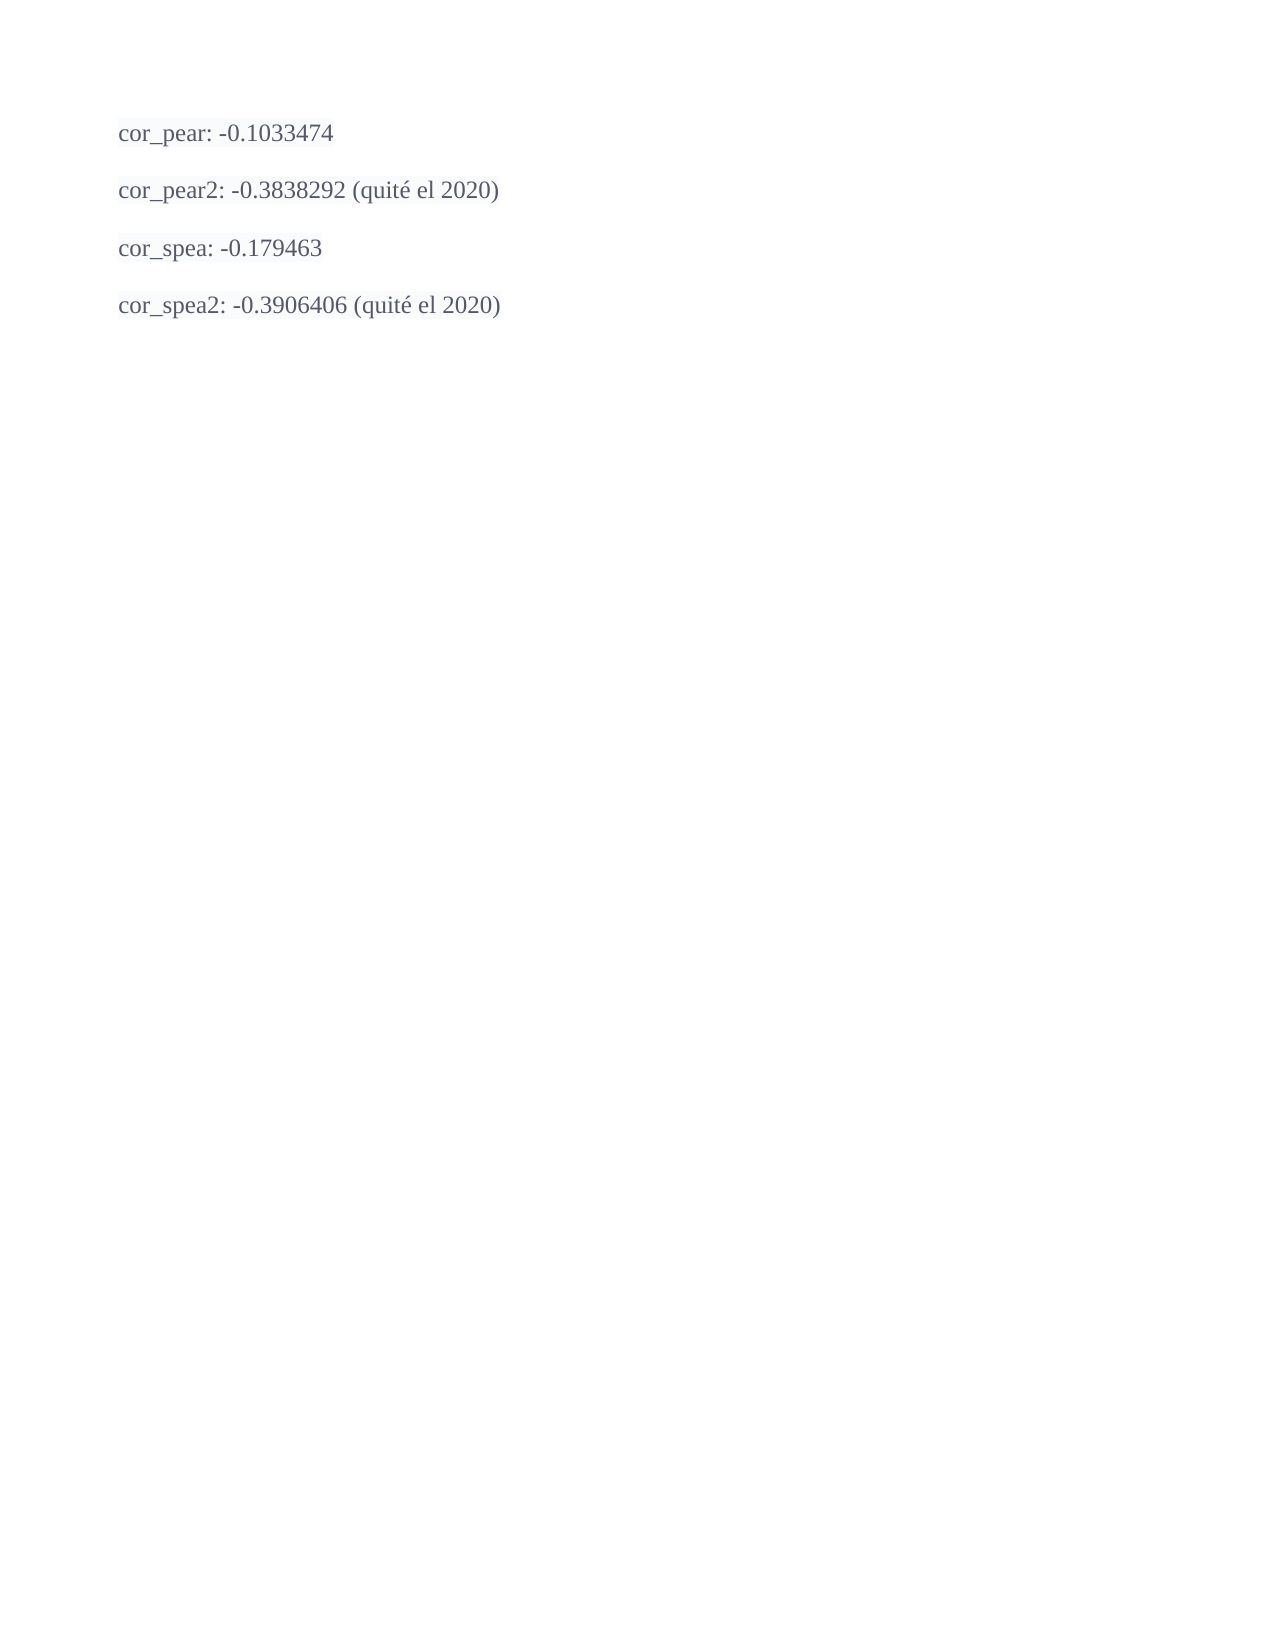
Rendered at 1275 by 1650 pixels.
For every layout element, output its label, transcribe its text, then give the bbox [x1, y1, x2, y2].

text cor_spea: -0.179463 [118, 233, 1157, 262]
text cor_pear: -0.1033474 [118, 118, 1157, 147]
text cor_pear2: -0.3838292 (quité el 2020) [118, 176, 1157, 204]
text cor_spea2: -0.3906406 (quité el 2020) [118, 291, 1157, 319]
